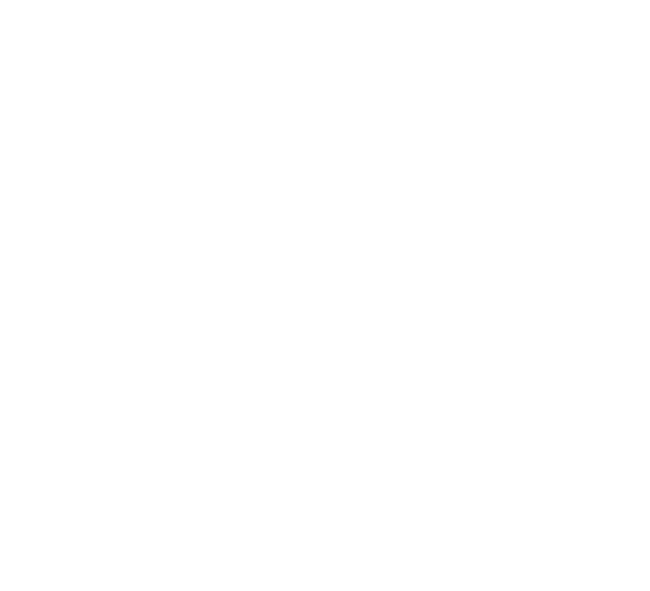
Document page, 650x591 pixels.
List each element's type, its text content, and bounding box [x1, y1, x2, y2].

table_cell </for> [0, 118, 649, 147]
table_cell [0, 0, 325, 118]
table_cell </for> [0, 147, 649, 175]
table_cell <formatLang(line.order_id.label_date, date=True) if line.order_id.label_date else ''> [325, 0, 649, 118]
